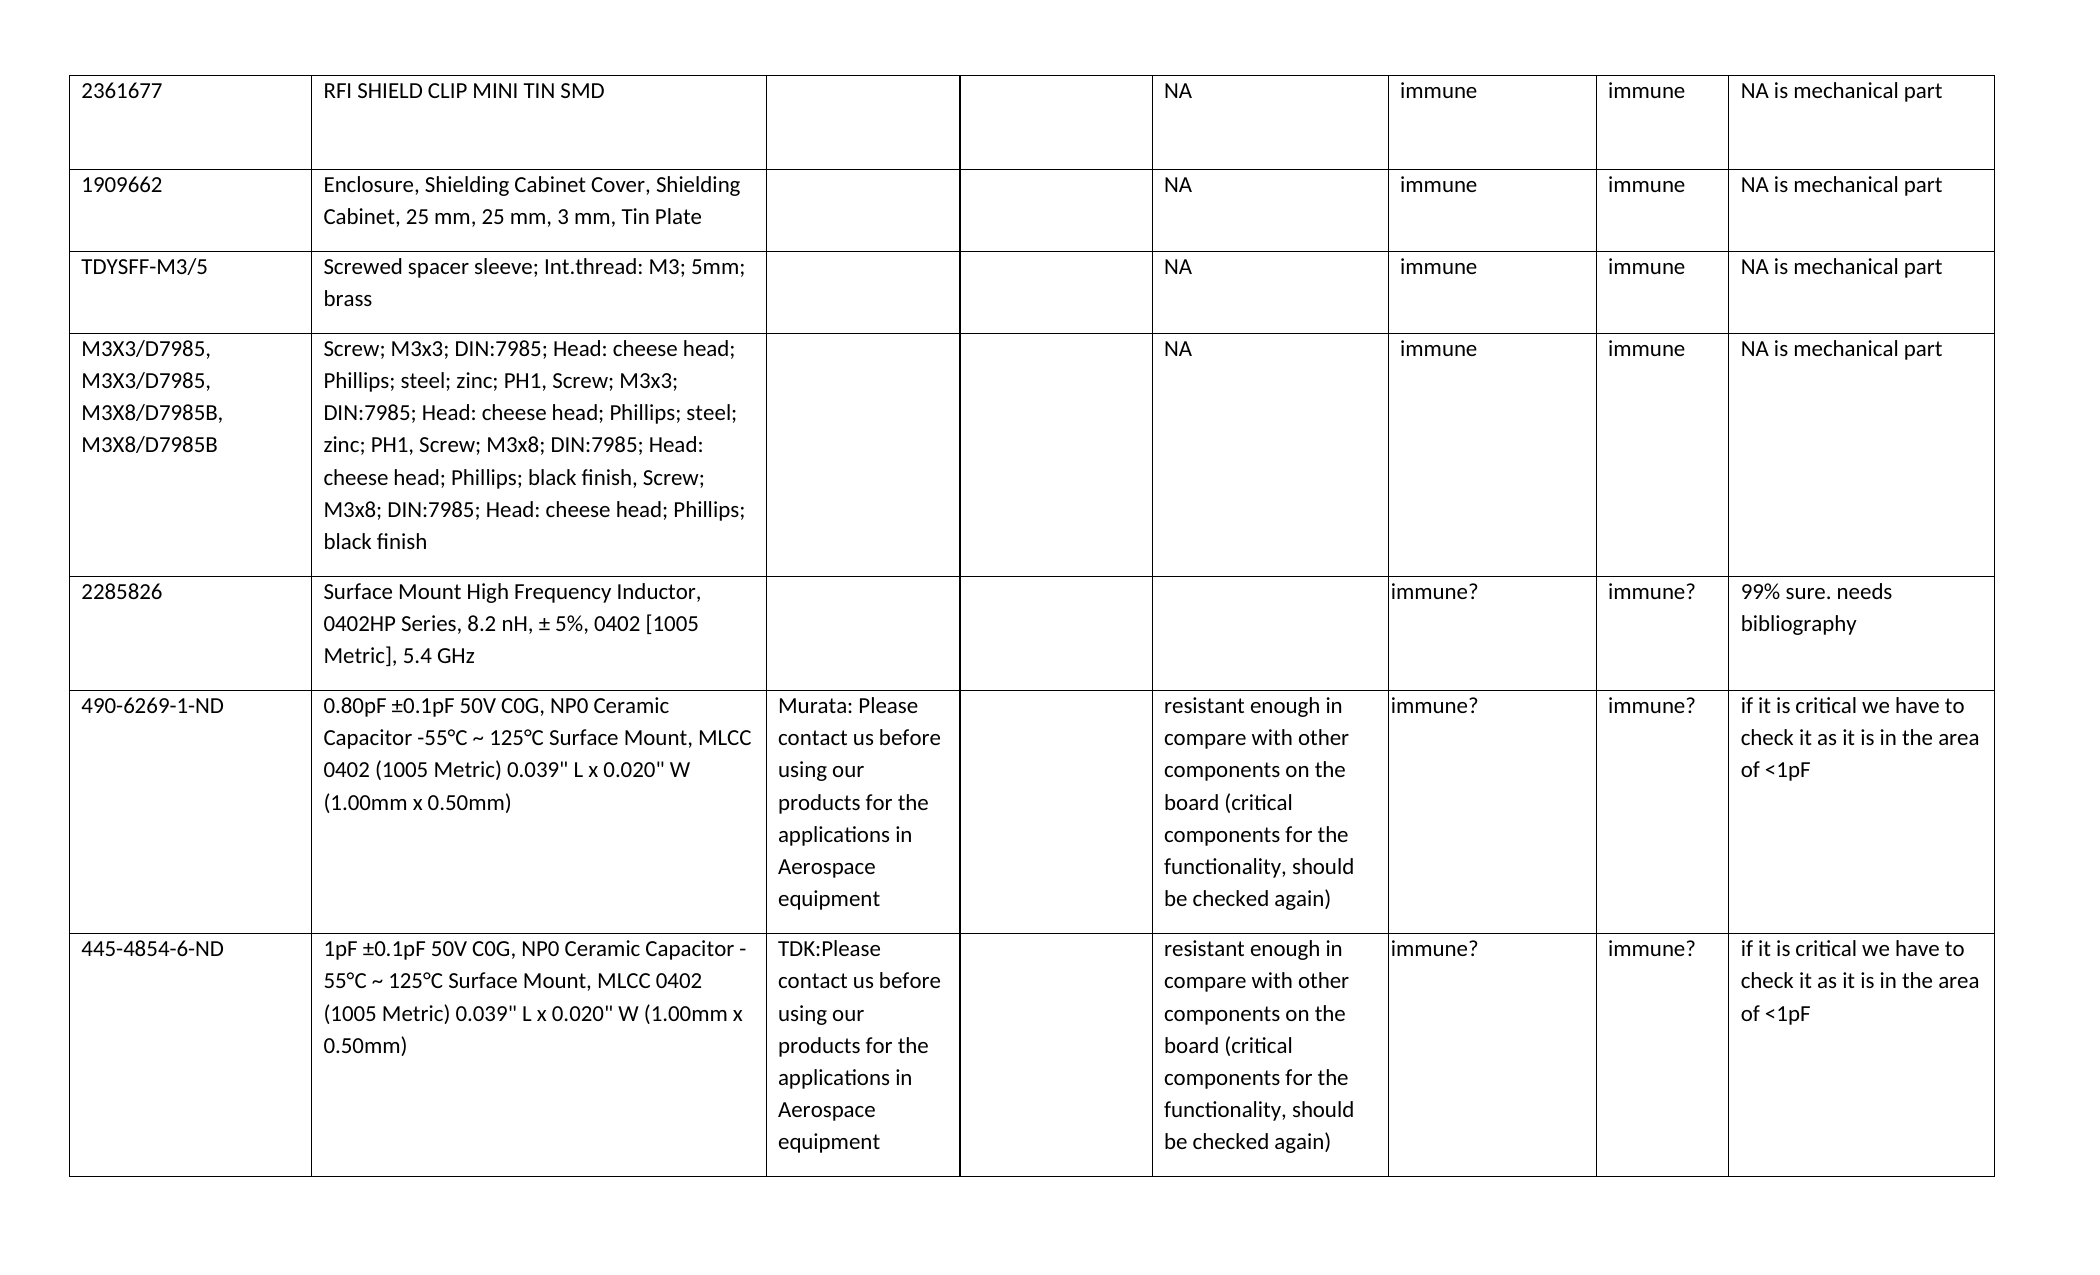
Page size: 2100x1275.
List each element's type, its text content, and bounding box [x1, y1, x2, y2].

table_cell [1153, 577, 1388, 690]
table_cell [961, 577, 1152, 690]
table_cell NA [1153, 76, 1388, 169]
table_cell immune [1597, 76, 1728, 169]
table_cell NA is mechanical part [1729, 76, 1994, 169]
table_cell TDYSFF-M3/5 [70, 252, 311, 333]
table_cell NA [1153, 252, 1388, 333]
table_cell M3X3/D7985, M3X3/D7985, M3X8/D7985B, M3X8/D7985B [70, 334, 311, 576]
table_cell Screwed spacer sleeve; Int.thread: M3; 5mm; brass [312, 252, 766, 333]
table_cell NA [1153, 334, 1388, 576]
table_cell 2285826 [70, 577, 311, 690]
table_cell [961, 934, 1152, 1176]
table_cell immune? [1389, 934, 1596, 1176]
table_cell immune [1389, 252, 1596, 333]
table_cell immune? [1597, 577, 1728, 690]
table_cell [767, 577, 959, 690]
table_cell RFI SHIELD CLIP MINI TIN SMD [312, 76, 766, 169]
table_cell NA is mechanical part [1729, 170, 1994, 251]
table_cell immune [1597, 170, 1728, 251]
table_cell immune? [1389, 691, 1596, 933]
table_cell NA is mechanical part [1729, 252, 1994, 333]
table_cell 1909662 [70, 170, 311, 251]
table_cell [767, 334, 959, 576]
table_cell resistant enough in compare with other components on the board (critical components for the functionality, should be checked again) [1153, 934, 1388, 1176]
table_cell immune [1389, 76, 1596, 169]
table_cell [961, 334, 1152, 576]
table_cell 1pF ±0.1pF 50V C0G, NP0 Ceramic Capacitor -55°C ~ 125°C Surface Mount, MLCC 0402 (1005 Metric) 0.039" L x 0.020" W (1.00mm x 0.50mm) [312, 934, 766, 1176]
table_cell 490-6269-1-ND [70, 691, 311, 933]
table_cell NA is mechanical part [1729, 334, 1994, 576]
table_cell NA [1153, 170, 1388, 251]
table_cell Screw; M3x3; DIN:7985; Head: cheese head; Phillips; steel; zinc; PH1, Screw; M3x3; DIN:7985; Head: cheese head; Phillips; steel; zinc; PH1, Screw; M3x8; DIN:7985; Head: cheese head; Phillips; black finish, Screw; M3x8; DIN:7985; Head: cheese head; Phillips; black finish [312, 334, 766, 576]
table_cell Surface Mount High Frequency Inductor, 0402HP Series, 8.2 nH, ± 5%, 0402 [1005 Metric], 5.4 GHz [312, 577, 766, 690]
table_cell resistant enough in compare with other components on the board (critical components for the functionality, should be checked again) [1153, 691, 1388, 933]
table_cell immune [1389, 170, 1596, 251]
table_cell 2361677 [70, 76, 311, 169]
table_cell [961, 76, 1152, 169]
table_cell if it is critical we have to check it as it is in the area of <1pF [1729, 934, 1994, 1176]
table_cell immune [1597, 334, 1728, 576]
table_cell immune? [1597, 691, 1728, 933]
table_cell [767, 252, 959, 333]
table_cell immune? [1389, 577, 1596, 690]
table_cell [961, 170, 1152, 251]
table_cell [767, 76, 959, 169]
table_cell 99% sure. needs bibliography [1729, 577, 1994, 690]
table_cell immune? [1597, 934, 1728, 1176]
table_cell 0.80pF ±0.1pF 50V C0G, NP0 Ceramic Capacitor -55°C ~ 125°C Surface Mount, MLCC 0402 (1005 Metric) 0.039" L x 0.020" W (1.00mm x 0.50mm) [312, 691, 766, 933]
table_cell TDK:Please contact us before using our products for the applications in Aerospace equipment [767, 934, 959, 1176]
table_cell 445-4854-6-ND [70, 934, 311, 1176]
table_cell immune [1389, 334, 1596, 576]
table_cell [961, 691, 1152, 933]
table_cell Enclosure, Shielding Cabinet Cover, Shielding Cabinet, 25 mm, 25 mm, 3 mm, Tin Plate [312, 170, 766, 251]
table_cell if it is critical we have to check it as it is in the area of <1pF [1729, 691, 1994, 933]
table_cell Murata: Please contact us before using our products for the applications in Aerospace equipment [767, 691, 959, 933]
table_cell immune [1597, 252, 1728, 333]
table_cell [961, 252, 1152, 333]
table_cell [767, 170, 959, 251]
